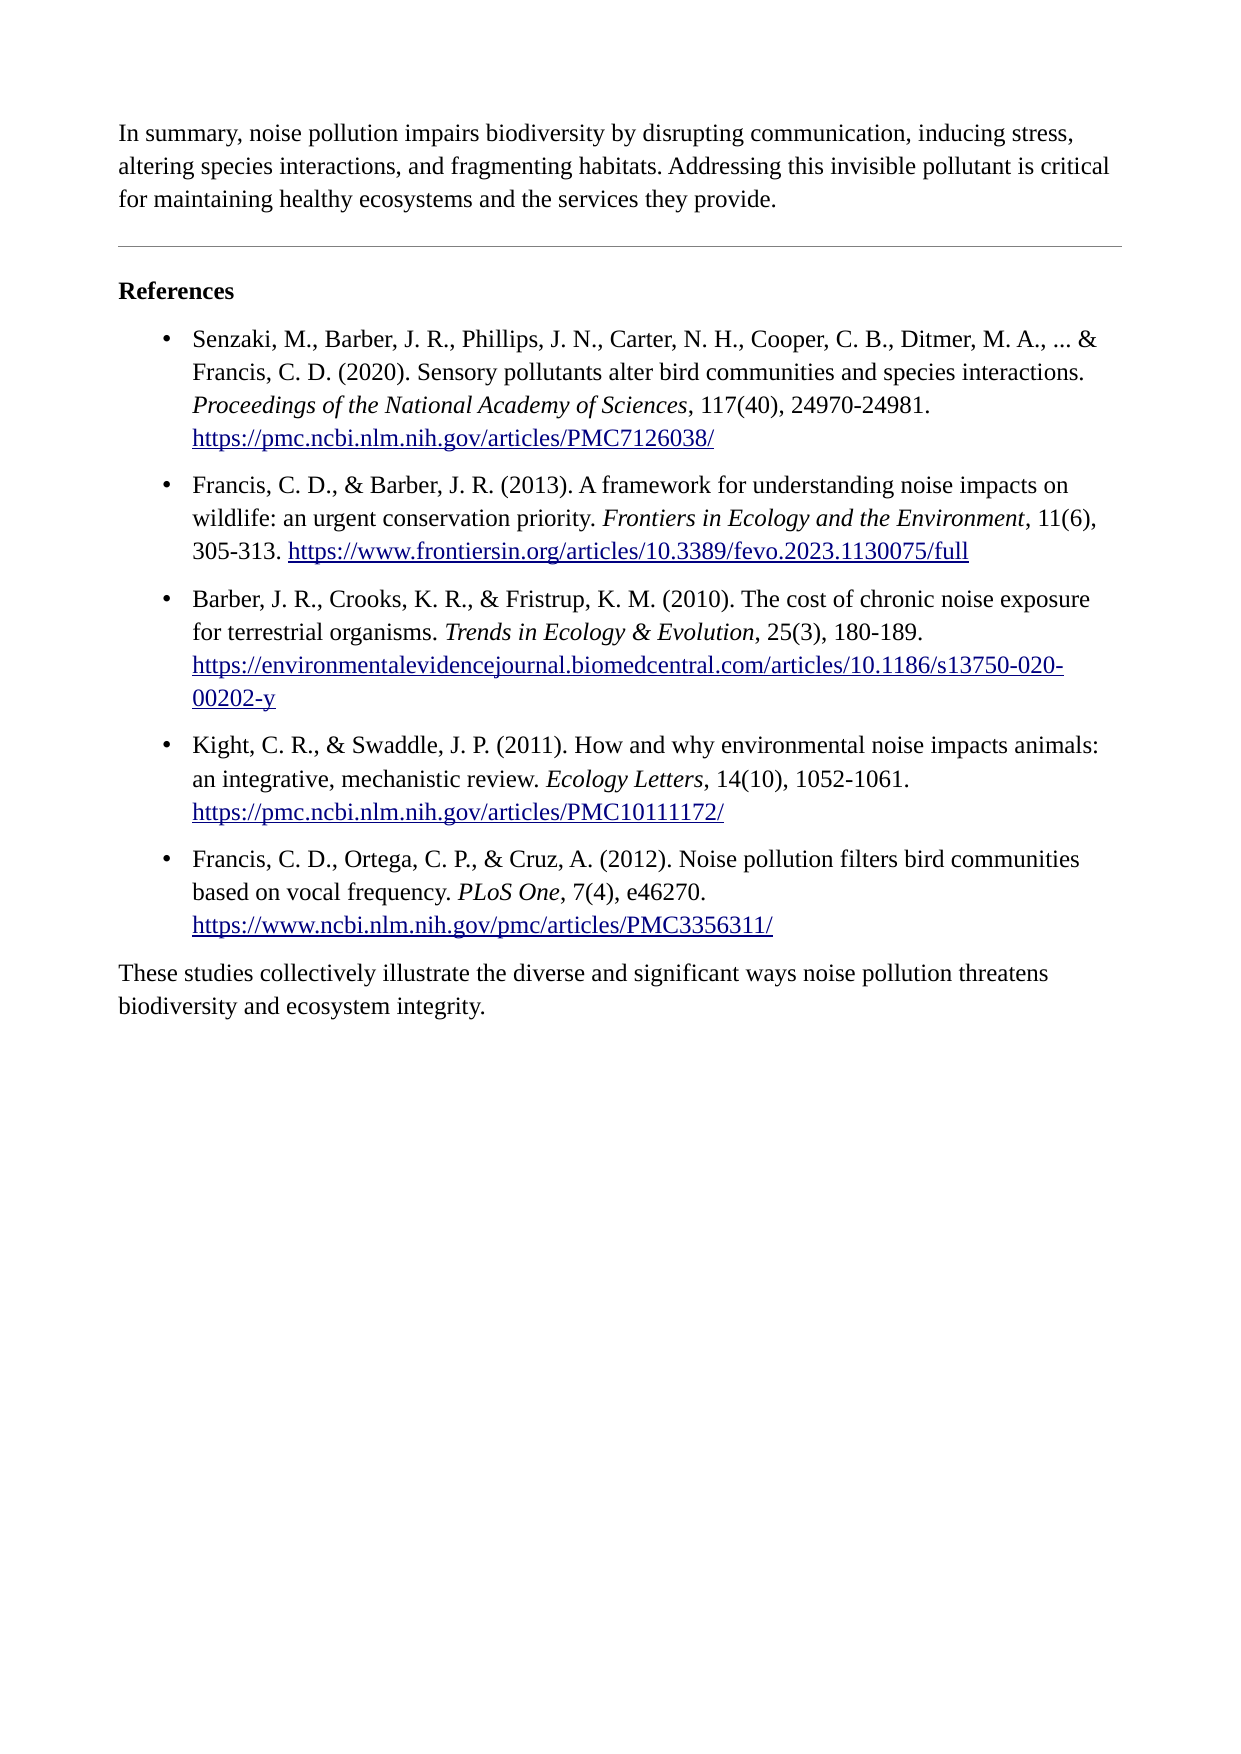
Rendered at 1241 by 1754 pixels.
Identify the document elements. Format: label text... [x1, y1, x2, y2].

list Kight, C. R., & Swaddle, J. P. (2011). How and why environmental noise impacts animals: an integrative, mechanistic review. Ecology Letters, 14(10), 1052-1061. https://pmc.ncbi.nlm.nih.gov/articles/PMC10111172/ [162, 731, 1122, 825]
list Barber, J. R., Crooks, K. R., & Fristrup, K. M. (2010). The cost of chronic noise exposure for terrestrial organisms. Trends in Ecology & Evolution, 25(3), 180-189. https://environmentalevidencejournal.biomedcentral.com/articles/10.1186/s13750-020-00202-y [162, 584, 1122, 712]
list Senzaki, M., Barber, J. R., Phillips, J. N., Carter, N. H., Cooper, C. B., Ditmer, M. A., ... & Francis, C. D. (2020). Sensory pollutants alter bird communities and species interactions. Proceedings of the National Academy of Sciences, 117(40), 24970-24981. https://pmc.ncbi.nlm.nih.gov/articles/PMC7126038/ [162, 324, 1122, 451]
list Francis, C. D., Ortega, C. P., & Cruz, A. (2012). Noise pollution filters bird communities based on vocal frequency. PLoS One, 7(4), e46270. https://www.ncbi.nlm.nih.gov/pmc/articles/PMC3356311/ [162, 844, 1122, 939]
text References [118, 276, 1122, 305]
text In summary, noise pollution impairs biodiversity by disrupting communication, inducing stress, altering species interactions, and fragmenting habitats. Addressing this invisible pollutant is critical for maintaining healthy ecosystems and the services they provide. [118, 118, 1122, 213]
text These studies collectively illustrate the diverse and significant ways noise pollution threatens biodiversity and ecosystem integrity. [118, 958, 1122, 1020]
list Francis, C. D., & Barber, J. R. (2013). A framework for understanding noise impacts on wildlife: an urgent conservation priority. Frontiers in Ecology and the Environment, 11(6), 305-313. https://www.frontiersin.org/articles/10.3389/fevo.2023.1130075/full [162, 470, 1122, 565]
